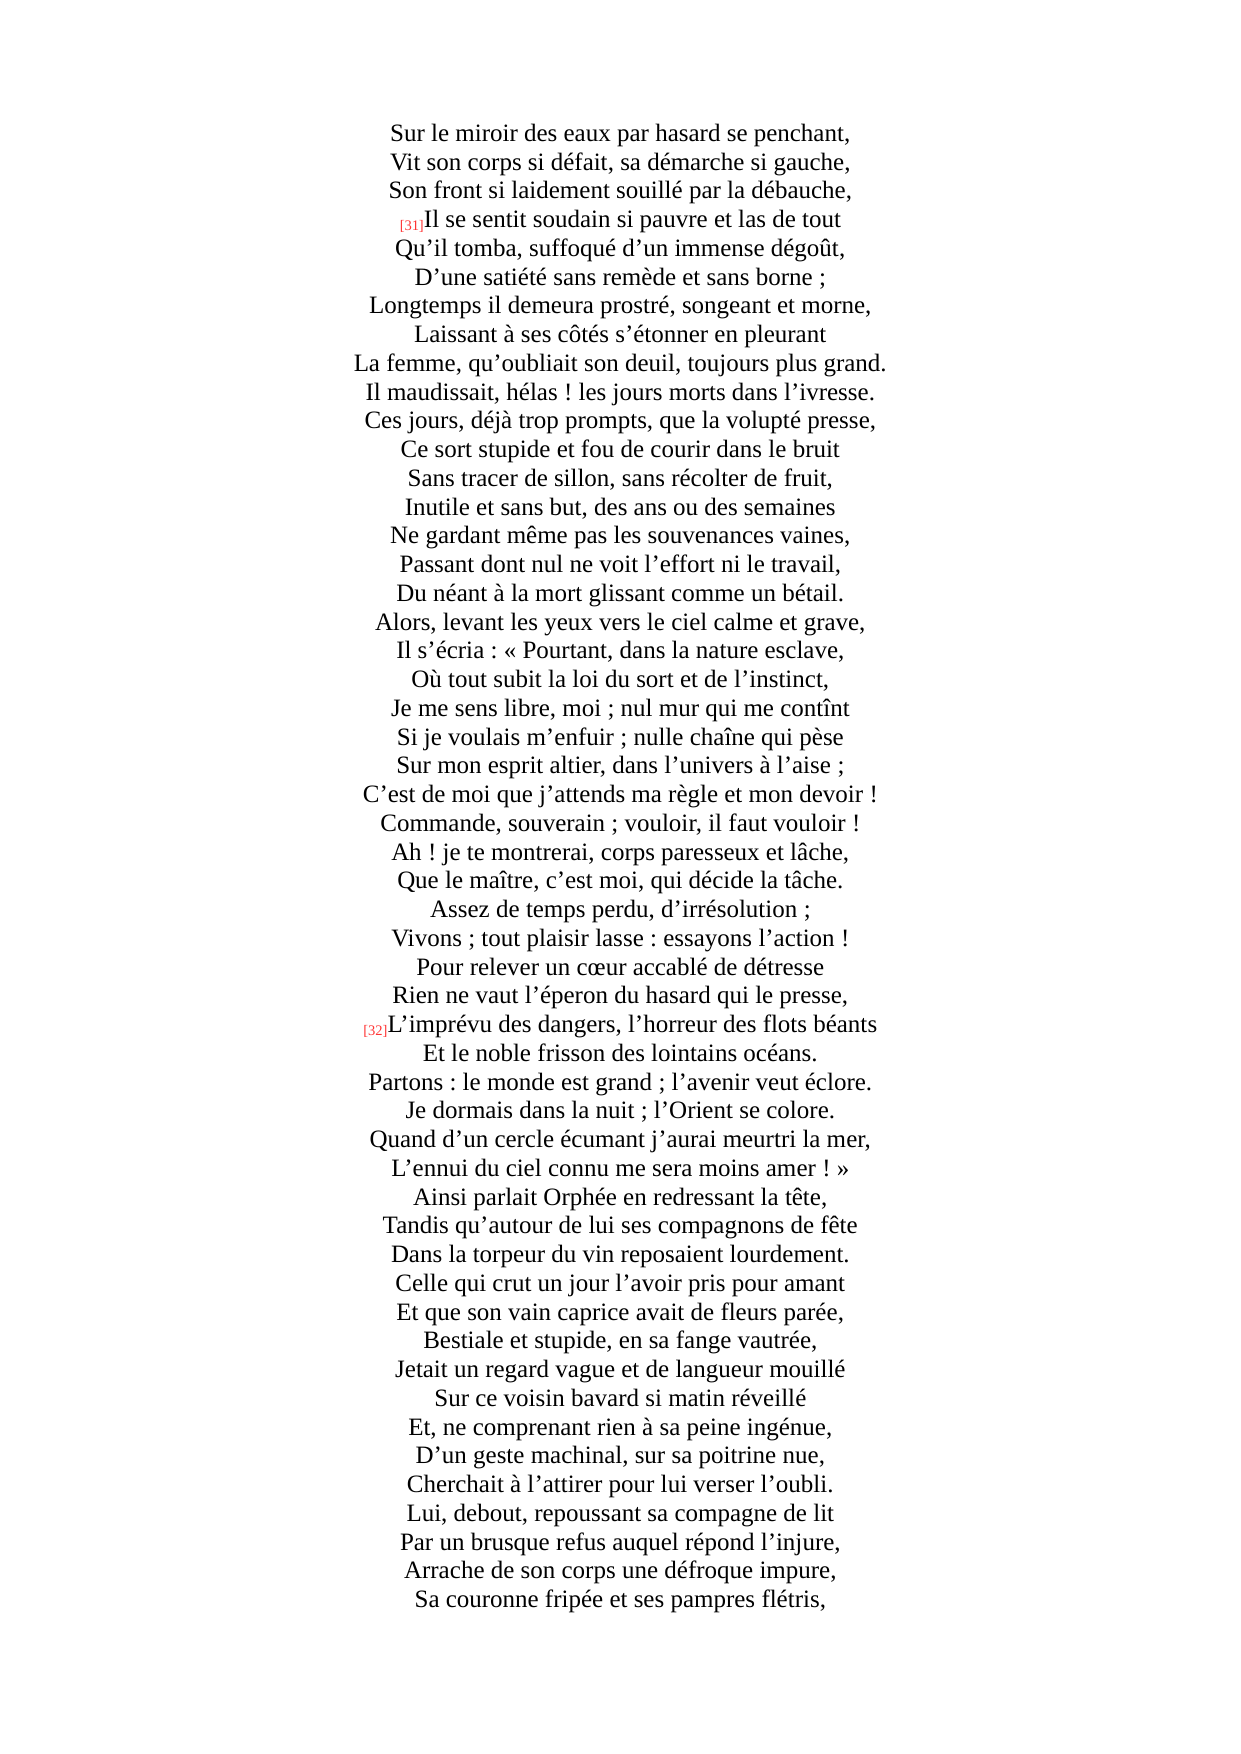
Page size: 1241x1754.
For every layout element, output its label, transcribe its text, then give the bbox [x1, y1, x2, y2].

text Alors, levant les yeux vers le ciel calme et grave, [118, 607, 1122, 636]
text Il maudissait, hélas ! les jours morts dans l’ivresse. [118, 377, 1122, 406]
text Où tout subit la loi du sort et de l’instinct, [118, 664, 1122, 693]
text Qu’il tomba, suffoqué d’un immense dégoût, [118, 233, 1122, 262]
text Tandis qu’autour de lui ses compagnons de fête [118, 1211, 1122, 1239]
text Que le maître, c’est moi, qui décide la tâche. [118, 866, 1122, 894]
text [32]L’imprévu des dangers, l’horreur des flots béants [118, 1009, 1122, 1038]
text Sa couronne fripée et ses pampres flétris, [118, 1584, 1122, 1613]
text Celle qui crut un jour l’avoir pris pour amant [118, 1268, 1122, 1297]
text Vit son corps si défait, sa démarche si gauche, [118, 147, 1122, 176]
text Longtemps il demeura prostré, songeant et morne, [118, 291, 1122, 319]
text Son front si laidement souillé par la débauche, [118, 176, 1122, 204]
text Ne gardant même pas les souvenances vaines, [118, 521, 1122, 549]
text Arrache de son corps une défroque impure, [118, 1556, 1122, 1584]
text Lui, debout, repoussant sa compagne de lit [118, 1498, 1122, 1527]
text C’est de moi que j’attends ma règle et mon devoir ! [118, 779, 1122, 808]
text Par un brusque refus auquel répond l’injure, [118, 1527, 1122, 1556]
text Laissant à ses côtés s’étonner en pleurant [118, 319, 1122, 348]
text Pour relever un cœur accablé de détresse [118, 952, 1122, 981]
text Et le noble frisson des lointains océans. [118, 1038, 1122, 1067]
text Jetait un regard vague et de langueur mouillé [118, 1354, 1122, 1383]
text Rien ne vaut l’éperon du hasard qui le presse, [118, 981, 1122, 1009]
text Et, ne comprenant rien à sa peine ingénue, [118, 1412, 1122, 1441]
text Ces jours, déjà trop prompts, que la volupté presse, [118, 406, 1122, 434]
text Quand d’un cercle écumant j’aurai meurtri la mer, [118, 1124, 1122, 1153]
text Du néant à la mort glissant comme un bétail. [118, 578, 1122, 607]
text Et que son vain caprice avait de fleurs parée, [118, 1297, 1122, 1326]
text Vivons ; tout plaisir lasse : essayons l’action ! [118, 923, 1122, 952]
text Passant dont nul ne voit l’effort ni le travail, [118, 549, 1122, 578]
text Ah ! je te montrerai, corps paresseux et lâche, [118, 837, 1122, 866]
text Bestiale et stupide, en sa fange vautrée, [118, 1326, 1122, 1354]
text Assez de temps perdu, d’irrésolution ; [118, 894, 1122, 923]
text D’un geste machinal, sur sa poitrine nue, [118, 1441, 1122, 1469]
text L’ennui du ciel connu me sera moins amer ! » [118, 1153, 1122, 1182]
text Cherchait à l’attirer pour lui verser l’oubli. [118, 1469, 1122, 1498]
text Partons : le monde est grand ; l’avenir veut éclore. [118, 1067, 1122, 1096]
text Sur ce voisin bavard si matin réveillé [118, 1383, 1122, 1412]
text Inutile et sans but, des ans ou des semaines [118, 492, 1122, 521]
text Je me sens libre, moi ; nul mur qui me contînt [118, 693, 1122, 722]
text La femme, qu’oubliait son deuil, toujours plus grand. [118, 348, 1122, 377]
text Ce sort stupide et fou de courir dans le bruit [118, 434, 1122, 463]
text Ainsi parlait Orphée en redressant la tête, [118, 1182, 1122, 1211]
text D’une satiété sans remède et sans borne ; [118, 262, 1122, 291]
text Si je voulais m’enfuir ; nulle chaîne qui pèse [118, 722, 1122, 751]
text Il s’écria : « Pourtant, dans la nature esclave, [118, 636, 1122, 664]
text Commande, souverain ; vouloir, il faut vouloir ! [118, 808, 1122, 837]
text Je dormais dans la nuit ; l’Orient se colore. [118, 1096, 1122, 1124]
text [31]Il se sentit soudain si pauvre et las de tout [118, 204, 1122, 233]
text Sur le miroir des eaux par hasard se penchant, [118, 118, 1122, 147]
text Sur mon esprit altier, dans l’univers à l’aise ; [118, 751, 1122, 779]
text Dans la torpeur du vin reposaient lourdement. [118, 1239, 1122, 1268]
text Sans tracer de sillon, sans récolter de fruit, [118, 463, 1122, 492]
